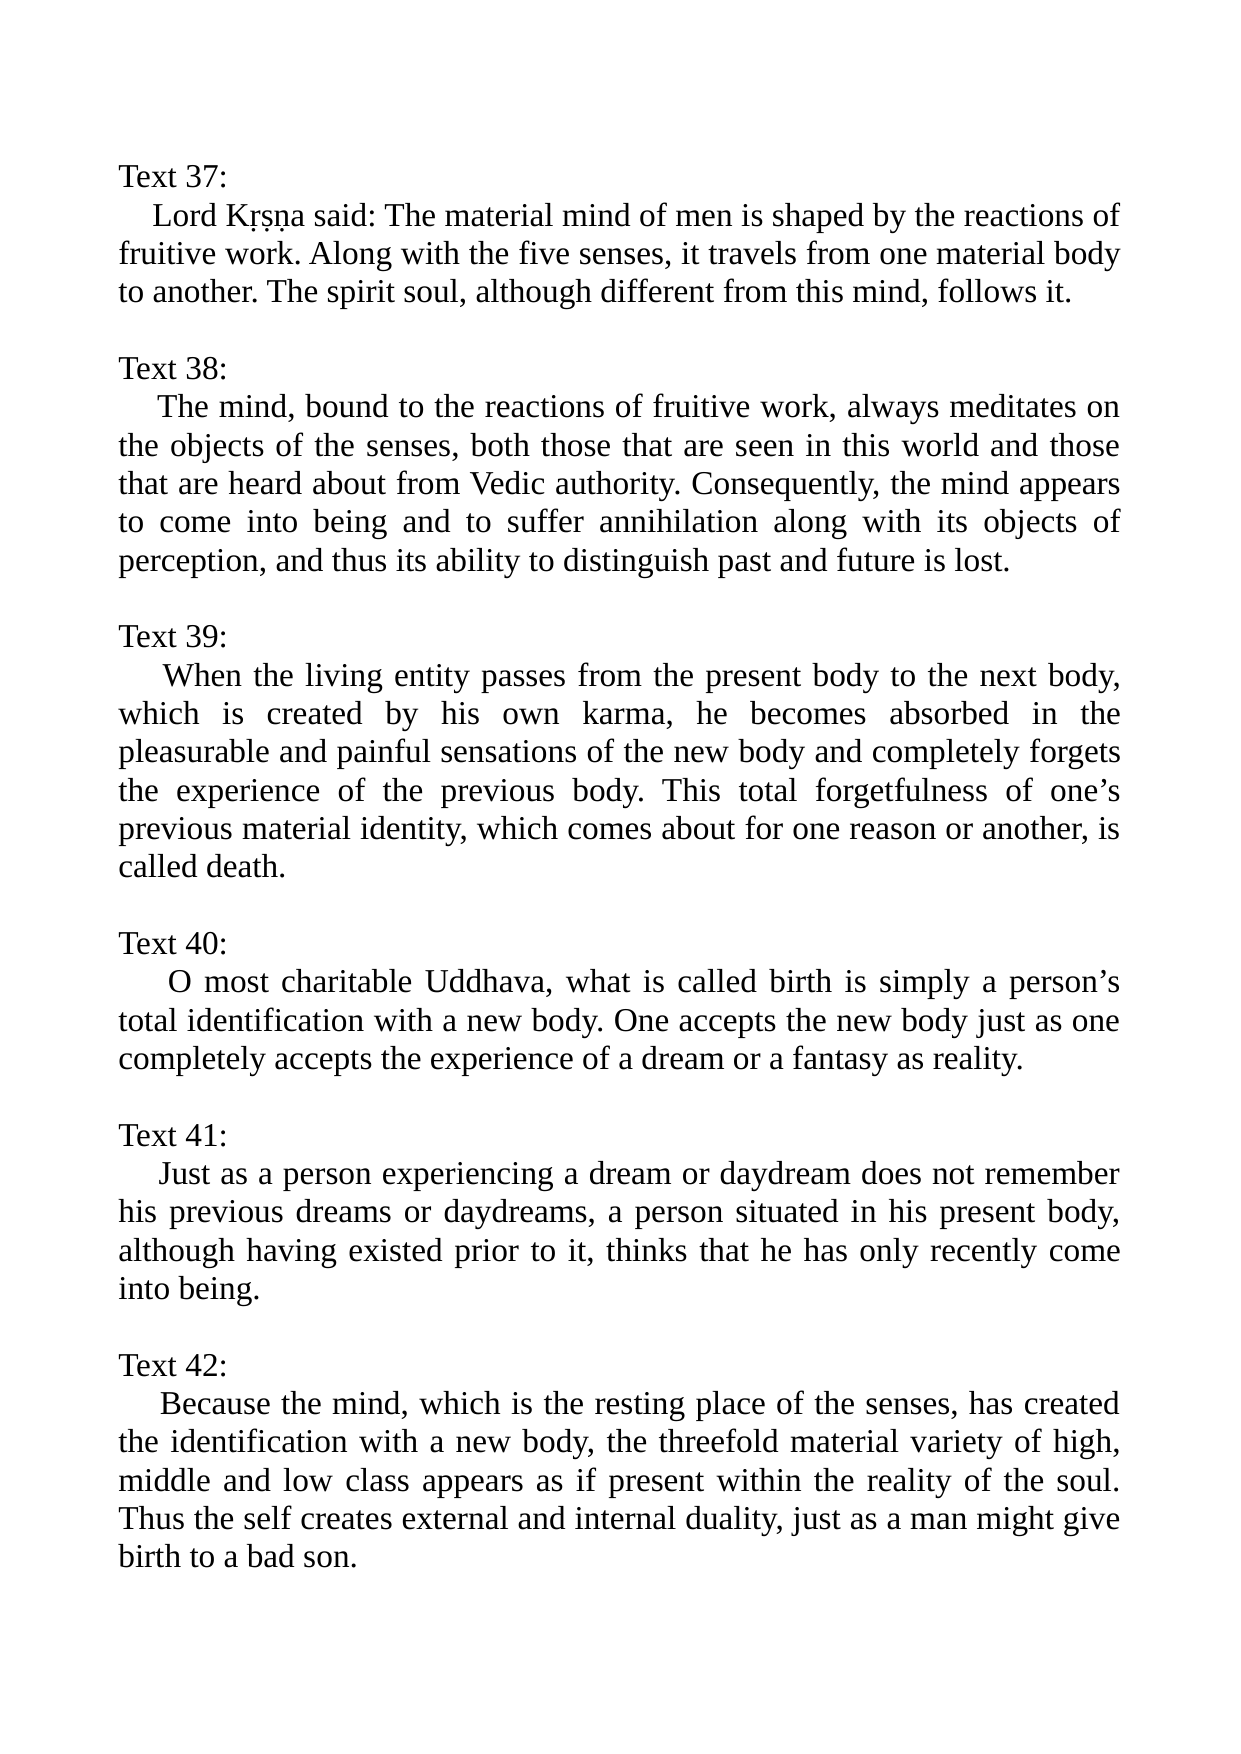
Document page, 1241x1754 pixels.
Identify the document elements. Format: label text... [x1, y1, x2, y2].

text Because the mind, which is the resting place of the senses, has created the identification with a new body, the threefold material variety of high, middle and low class appears as if present within the reality of the soul. Thus the self creates external and internal duality, just as a man might give birth to a bad son. [118, 1383, 1122, 1575]
text Text 39: [118, 616, 1122, 655]
text Text 42: [118, 1345, 1122, 1383]
text Text 40: [118, 923, 1122, 961]
text O most charitable Uddhava, what is called birth is simply a person’s total identification with a new body. One accepts the new body just as one completely accepts the experience of a dream or a fantasy as reality. [118, 961, 1122, 1076]
text The mind, bound to the reactions of fruitive work, always meditates on the objects of the senses, both those that are seen in this world and those that are heard about from Vedic authority. Consequently, the mind appears to come into being and to suffer annihilation along with its objects of perception, and thus its ability to distinguish past and future is lost. [118, 386, 1122, 578]
text Text 41: [118, 1115, 1122, 1153]
text Just as a person experiencing a dream or daydream does not remember his previous dreams or daydreams, a person situated in his present body, although having existed prior to it, thinks that he has only recently come into being. [118, 1153, 1122, 1306]
text Text 37: [118, 156, 1122, 195]
text Text 38: [118, 348, 1122, 386]
text Lord Kṛṣṇa said: The material mind of men is shaped by the reactions of fruitive work. Along with the five senses, it travels from one material body to another. The spirit soul, although different from this mind, follows it. [118, 195, 1122, 310]
text When the living entity passes from the present body to the next body, which is created by his own karma, he becomes absorbed in the pleasurable and painful sensations of the new body and completely forgets the experience of the previous body. This total forgetfulness of one’s previous material identity, which comes about for one reason or another, is called death. [118, 655, 1122, 885]
